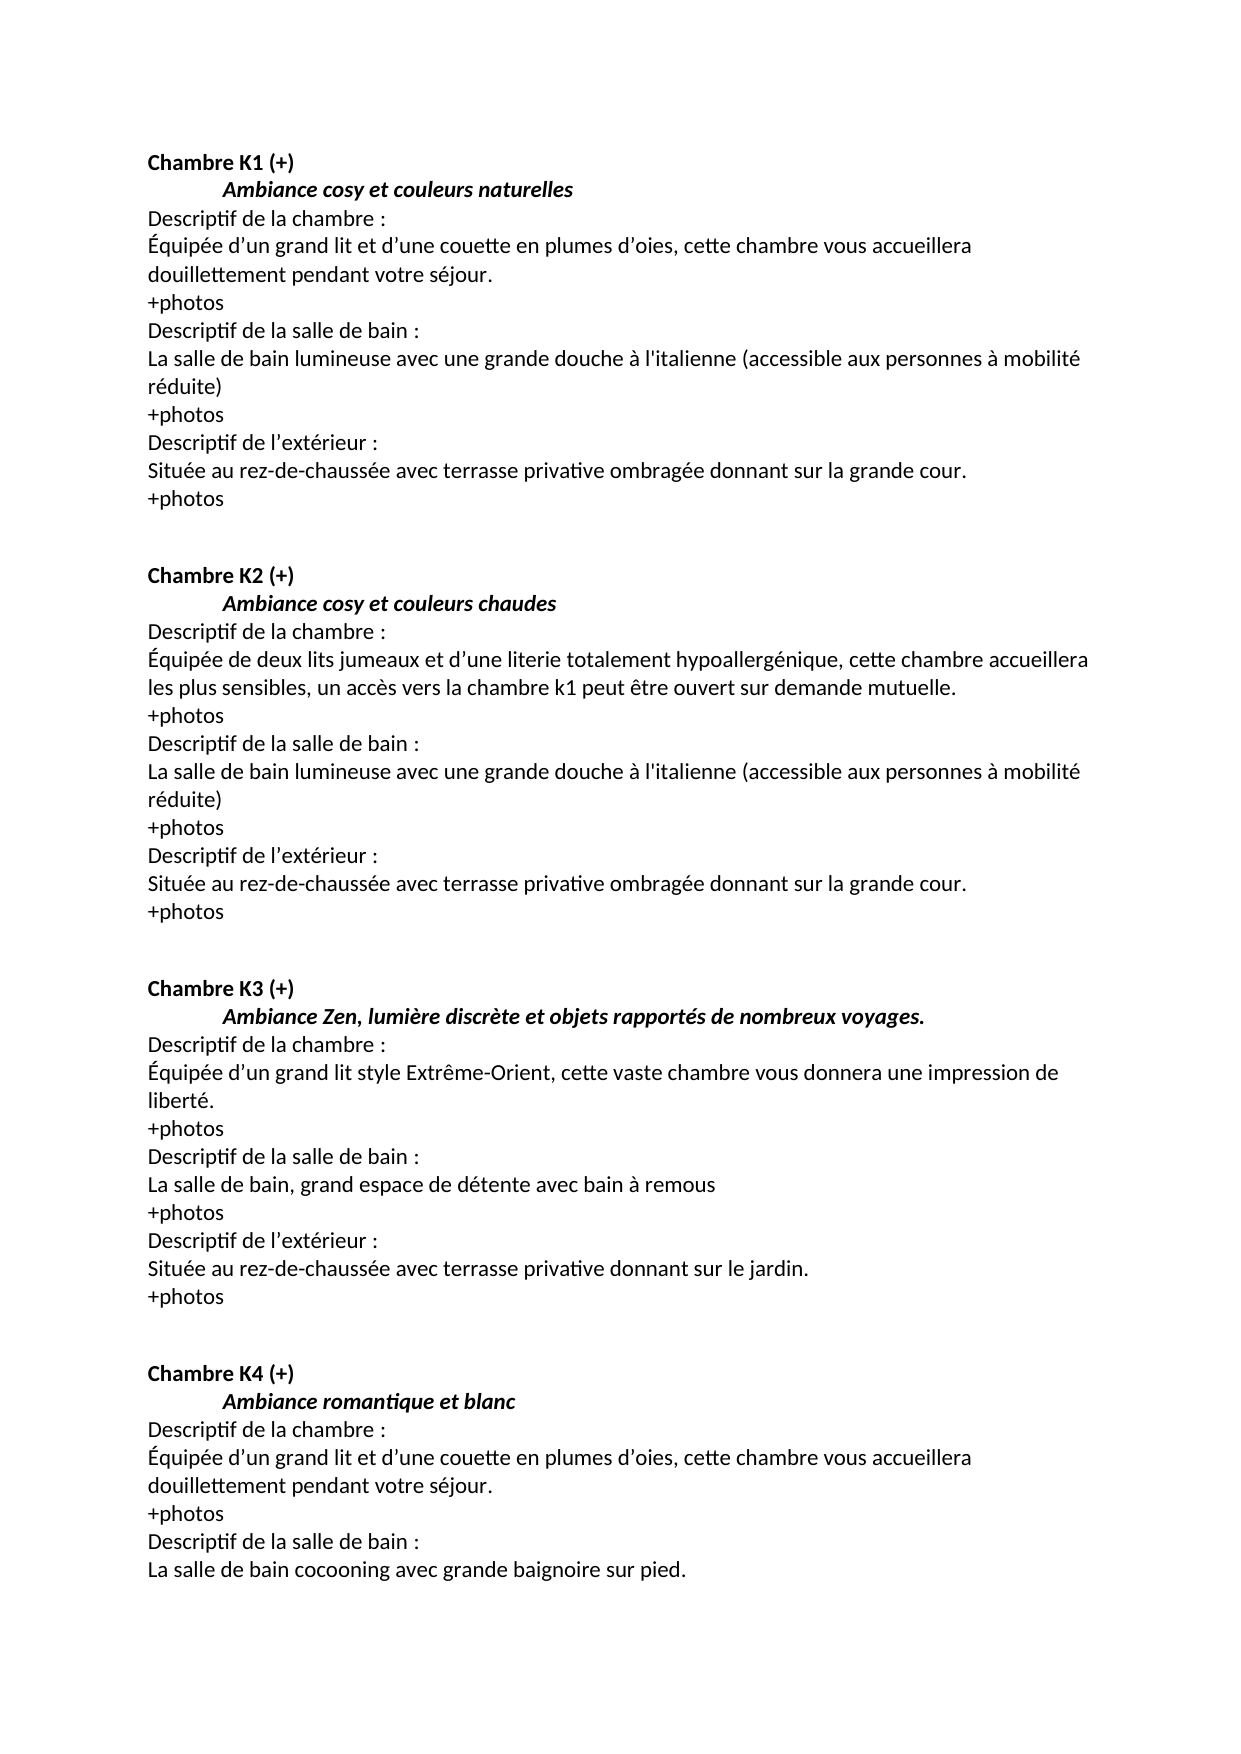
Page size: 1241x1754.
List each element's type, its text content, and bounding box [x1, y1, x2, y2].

subtitle Chambre K3 (+) Ambiance Zen, lumière discrète et objets rapportés de nombreux voyages. [148, 974, 1093, 1030]
text La salle de bain, grand espace de détente avec bain à remous [148, 1170, 1093, 1198]
text +photos [148, 1198, 1093, 1226]
text Descriptif de la chambre : Équipée d’un grand lit style Extrême-Orient, cette vaste chambre vous donnera une impression de liberté. [148, 1030, 1093, 1114]
text Descriptif de la chambre : Équipée de deux lits jumeaux et d’une literie totalement hypoallergénique, cette chambre accueillera les plus sensibles, un accès vers la chambre k1 peut être ouvert sur demande mutuelle. [148, 617, 1093, 701]
text +photos [148, 288, 1093, 316]
text +photos [148, 897, 1093, 925]
text La salle de bain lumineuse avec une grande douche à l'italienne (accessible aux personnes à mobilité réduite) [148, 344, 1093, 400]
text Située au rez-de-chaussée avec terrasse privative donnant sur le jardin. [148, 1254, 1093, 1282]
text Située au rez-de-chaussée avec terrasse privative ombragée donnant sur la grande cour. [148, 869, 1093, 897]
text +photos [148, 400, 1093, 428]
text +photos [148, 1282, 1093, 1310]
text +photos [148, 813, 1093, 841]
text Descriptif de la salle de bain : [148, 316, 1093, 344]
text Descriptif de l’extérieur : [148, 841, 1093, 869]
subtitle Chambre K4 (+) Ambiance romantique et blanc [148, 1359, 1093, 1415]
text +photos [148, 701, 1093, 729]
text Descriptif de la salle de bain : [148, 1142, 1093, 1170]
text Descriptif de l’extérieur : [148, 428, 1093, 456]
text +photos [148, 1114, 1093, 1142]
text Descriptif de la salle de bain : [148, 729, 1093, 757]
text Descriptif de la salle de bain : [148, 1527, 1093, 1555]
text +photos [148, 484, 1093, 512]
subtitle Chambre K1 (+) Ambiance cosy et couleurs naturelles [148, 148, 1093, 204]
text +photos [148, 1499, 1093, 1527]
text La salle de bain lumineuse avec une grande douche à l'italienne (accessible aux personnes à mobilité réduite) [148, 757, 1093, 813]
text Descriptif de l’extérieur : [148, 1226, 1093, 1254]
text Descriptif de la chambre : Équipée d’un grand lit et d’une couette en plumes d’oies, cette chambre vous accueillera douillettement pendant votre séjour. [148, 204, 1093, 288]
text Située au rez-de-chaussée avec terrasse privative ombragée donnant sur la grande cour. [148, 456, 1093, 484]
subtitle Chambre K2 (+) Ambiance cosy et couleurs chaudes [148, 561, 1093, 617]
text La salle de bain cocooning avec grande baignoire sur pied. [148, 1555, 1093, 1583]
text Descriptif de la chambre : Équipée d’un grand lit et d’une couette en plumes d’oies, cette chambre vous accueillera douillettement pendant votre séjour. [148, 1415, 1093, 1499]
